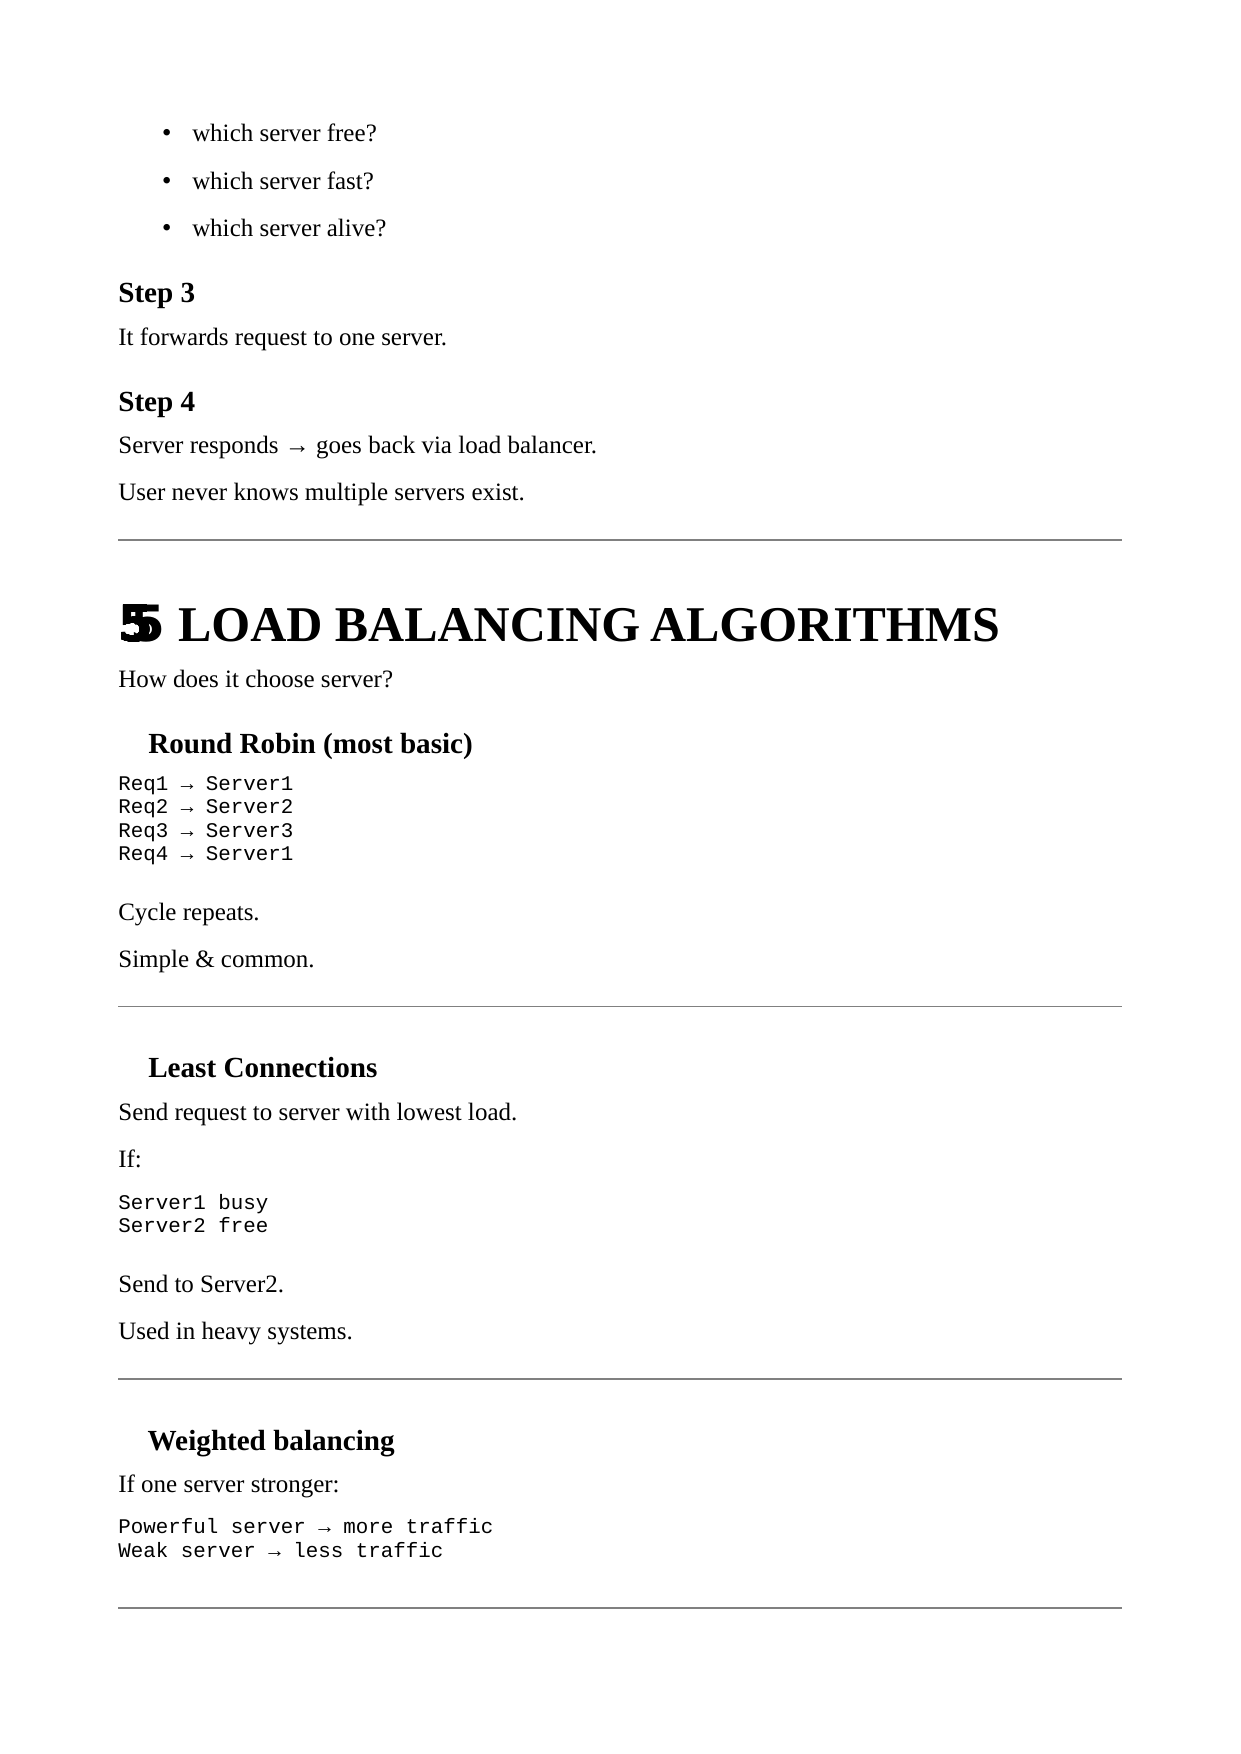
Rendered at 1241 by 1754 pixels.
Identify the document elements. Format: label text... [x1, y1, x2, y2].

text How does it choose server? [118, 664, 1122, 693]
text Send to Server2. [118, 1269, 1122, 1297]
list which server alive? [162, 213, 1122, 242]
text Weak server → less traffic [118, 1540, 1122, 1564]
subtitle 🔵 Least Connections [118, 1051, 1122, 1084]
text Powerful server → more traffic [118, 1516, 1122, 1540]
subtitle Step 3 [118, 276, 1122, 309]
text User never knows multiple servers exist. [118, 477, 1122, 506]
text Req2 → Server2 [118, 796, 1122, 820]
text Server1 busy [118, 1192, 1122, 1216]
text Req4 → Server1 [118, 843, 1122, 867]
text Send request to server with lowest load. [118, 1097, 1122, 1125]
text Simple & common. [118, 944, 1122, 973]
text Server2 free [118, 1216, 1122, 1239]
subtitle 🔵 Weighted balancing [118, 1423, 1122, 1456]
text If: [118, 1144, 1122, 1173]
subtitle 🔵 Round Robin (most basic) [118, 726, 1122, 760]
list which server free? [162, 118, 1122, 147]
text It forwards request to one server. [118, 322, 1122, 350]
text Server responds → goes back via load balancer. [118, 430, 1122, 458]
text Req1 → Server1 [118, 772, 1122, 796]
text Used in heavy systems. [118, 1316, 1122, 1345]
list which server fast? [162, 166, 1122, 194]
text If one server stronger: [118, 1469, 1122, 1497]
text Req3 → Server3 [118, 820, 1122, 843]
text Cycle repeats. [118, 897, 1122, 925]
subtitle Step 4 [118, 384, 1122, 417]
subtitle 🧠 5️⃣ LOAD BALANCING ALGORITHMS [118, 594, 1122, 652]
